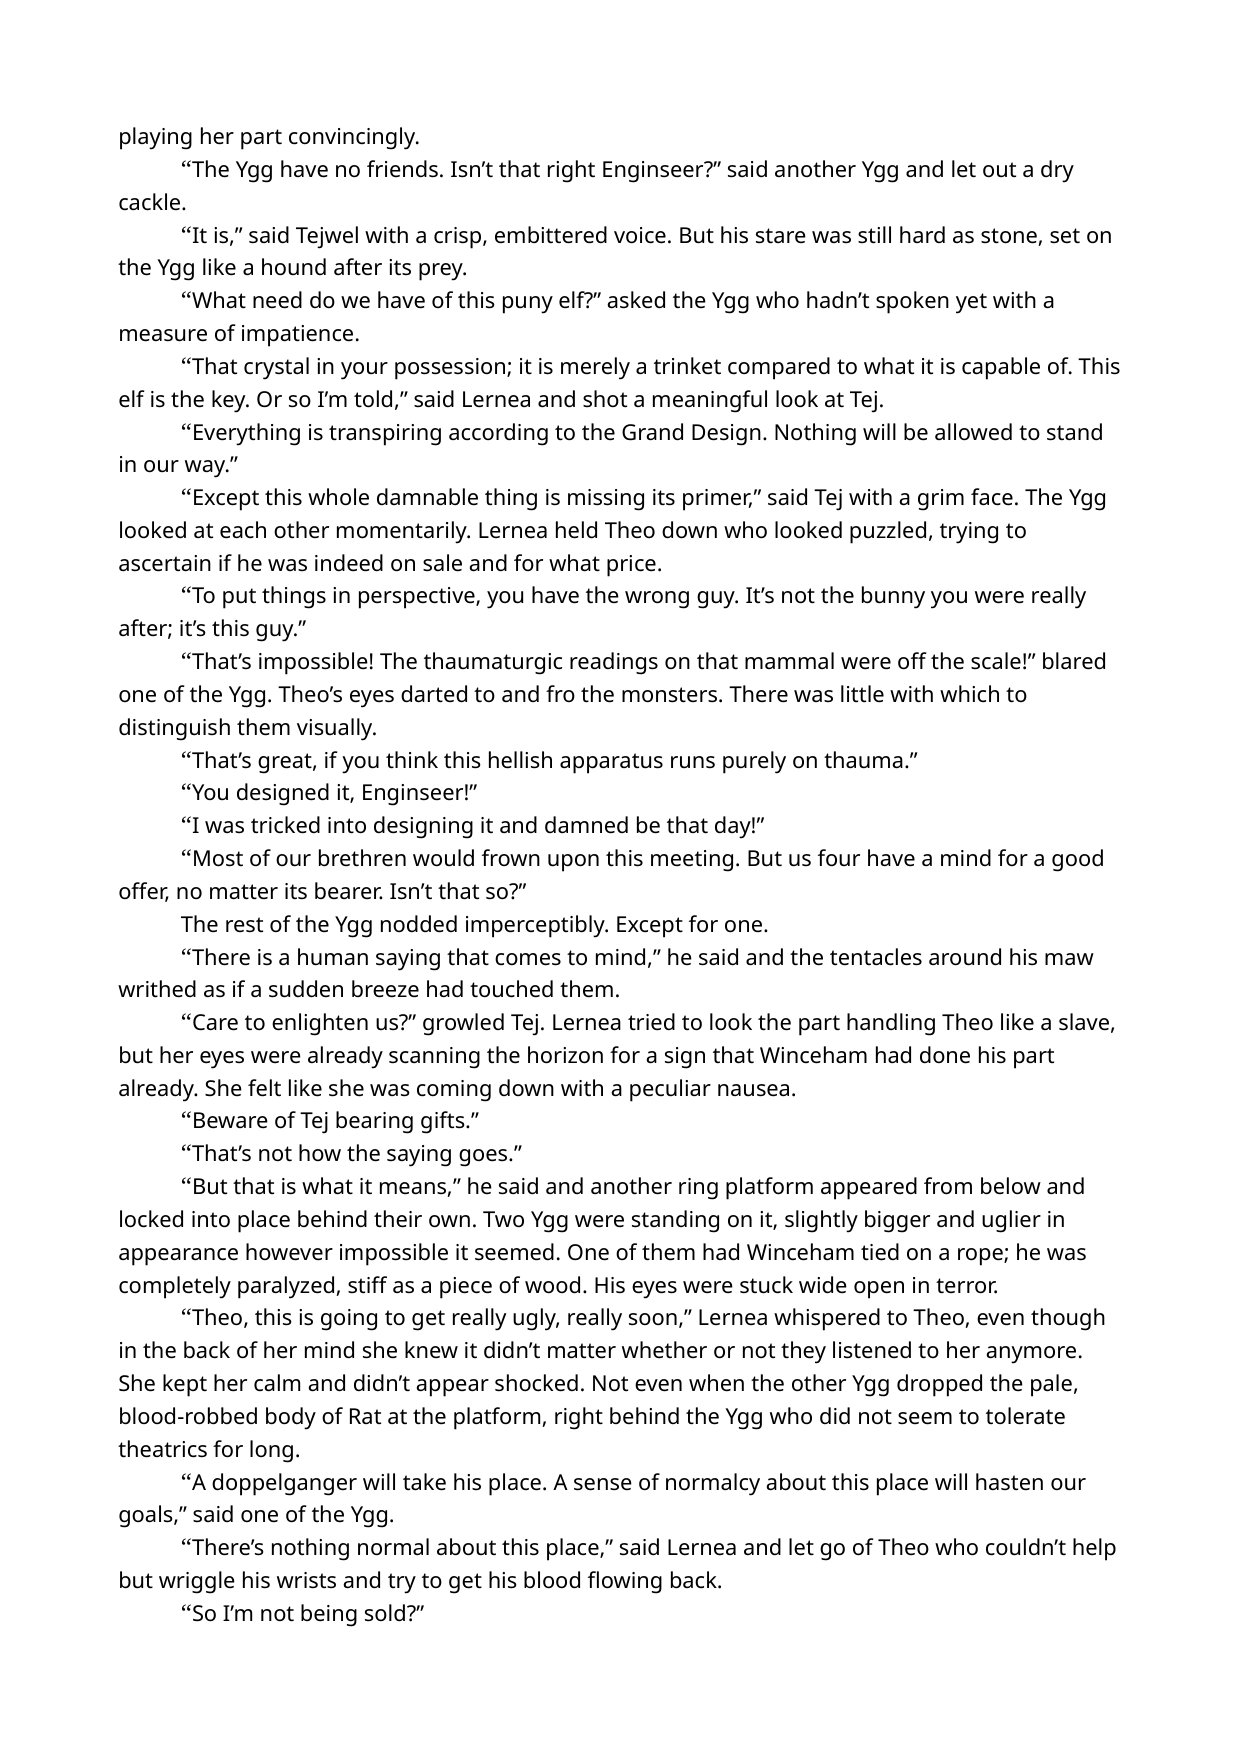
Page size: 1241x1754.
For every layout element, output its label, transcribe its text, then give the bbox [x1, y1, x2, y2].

text “A doppelganger will take his place. A sense of normalcy about this place will hasten our goals,” said one of the Ygg. [118, 1463, 1122, 1529]
text “The Ygg have no friends. Isn’t that right Enginseer?” said another Ygg and let out a dry cackle. [118, 151, 1122, 217]
text “That crystal in your possession; it is merely a trinket compared to what it is capable of. This elf is the key. Or so I’m told,” said Lernea and shot a meaningful look at Tej. [118, 348, 1122, 413]
text playing her part convincingly. [118, 118, 1122, 151]
text “That’s not how the saying goes.” [118, 1135, 1122, 1168]
text “It is,” said Tejwel with a crisp, embittered voice. But his stare was still hard as stone, set on the Ygg like a hound after its prey. [118, 217, 1122, 282]
text The rest of the Ygg nodded imperceptibly. Except for one. [118, 906, 1122, 938]
text “There’s nothing normal about this place,” said Lernea and let go of Theo who couldn’t help but wriggle his wrists and try to get his blood flowing back. [118, 1529, 1122, 1595]
text “Most of our brethren would frown upon this meeting. But us four have a mind for a good offer, no matter its bearer. Isn’t that so?” [118, 840, 1122, 906]
text “To put things in perspective, you have the wrong guy. It’s not the bunny you were really after; it’s this guy.” [118, 577, 1122, 643]
text “Except this whole damnable thing is missing its primer,” said Tej with a grim face. The Ygg looked at each other momentarily. Lernea held Theo down who looked puzzled, trying to ascertain if he was indeed on sale and for what price. [118, 479, 1122, 577]
text “What need do we have of this puny elf?” asked the Ygg who hadn’t spoken yet with a measure of impatience. [118, 282, 1122, 348]
text “But that is what it means,” he said and another ring platform appeared from below and locked into place behind their own. Two Ygg were standing on it, slightly bigger and uglier in appearance however impossible it seemed. One of them had Winceham tied on a rope; he was completely paralyzed, stiff as a piece of wood. His eyes were stuck wide open in terror. [118, 1168, 1122, 1299]
text “That’s impossible! The thaumaturgic readings on that mammal were off the scale!” blared one of the Ygg. Theo’s eyes darted to and fro the monsters. There was little with which to distinguish them visually. [118, 643, 1122, 742]
text “Theo, this is going to get really ugly, really soon,” Lernea whispered to Theo, even though in the back of her mind she knew it didn’t matter whether or not they listened to her anymore. She kept her calm and didn’t appear shocked. Not even when the other Ygg dropped the pale, blood-robbed body of Rat at the platform, right behind the Ygg who did not seem to tolerate theatrics for long. [118, 1299, 1122, 1463]
text “I was tricked into designing it and damned be that day!” [118, 807, 1122, 840]
text “Care to enlighten us?” growled Tej. Lernea tried to look the part handling Theo like a slave, but her eyes were already scanning the horizon for a sign that Winceham had done his part already. She felt like she was coming down with a peculiar nausea. [118, 1004, 1122, 1102]
text “That’s great, if you think this hellish apparatus runs purely on thauma.” [118, 742, 1122, 774]
text “Everything is transpiring according to the Grand Design. Nothing will be allowed to stand in our way.” [118, 413, 1122, 479]
text “There is a human saying that comes to mind,” he said and the tentacles around his maw writhed as if a sudden breeze had touched them. [118, 938, 1122, 1004]
text “So I’m not being sold?” [118, 1595, 1122, 1627]
text “You designed it, Enginseer!” [118, 774, 1122, 807]
text “Beware of Tej bearing gifts.” [118, 1102, 1122, 1135]
